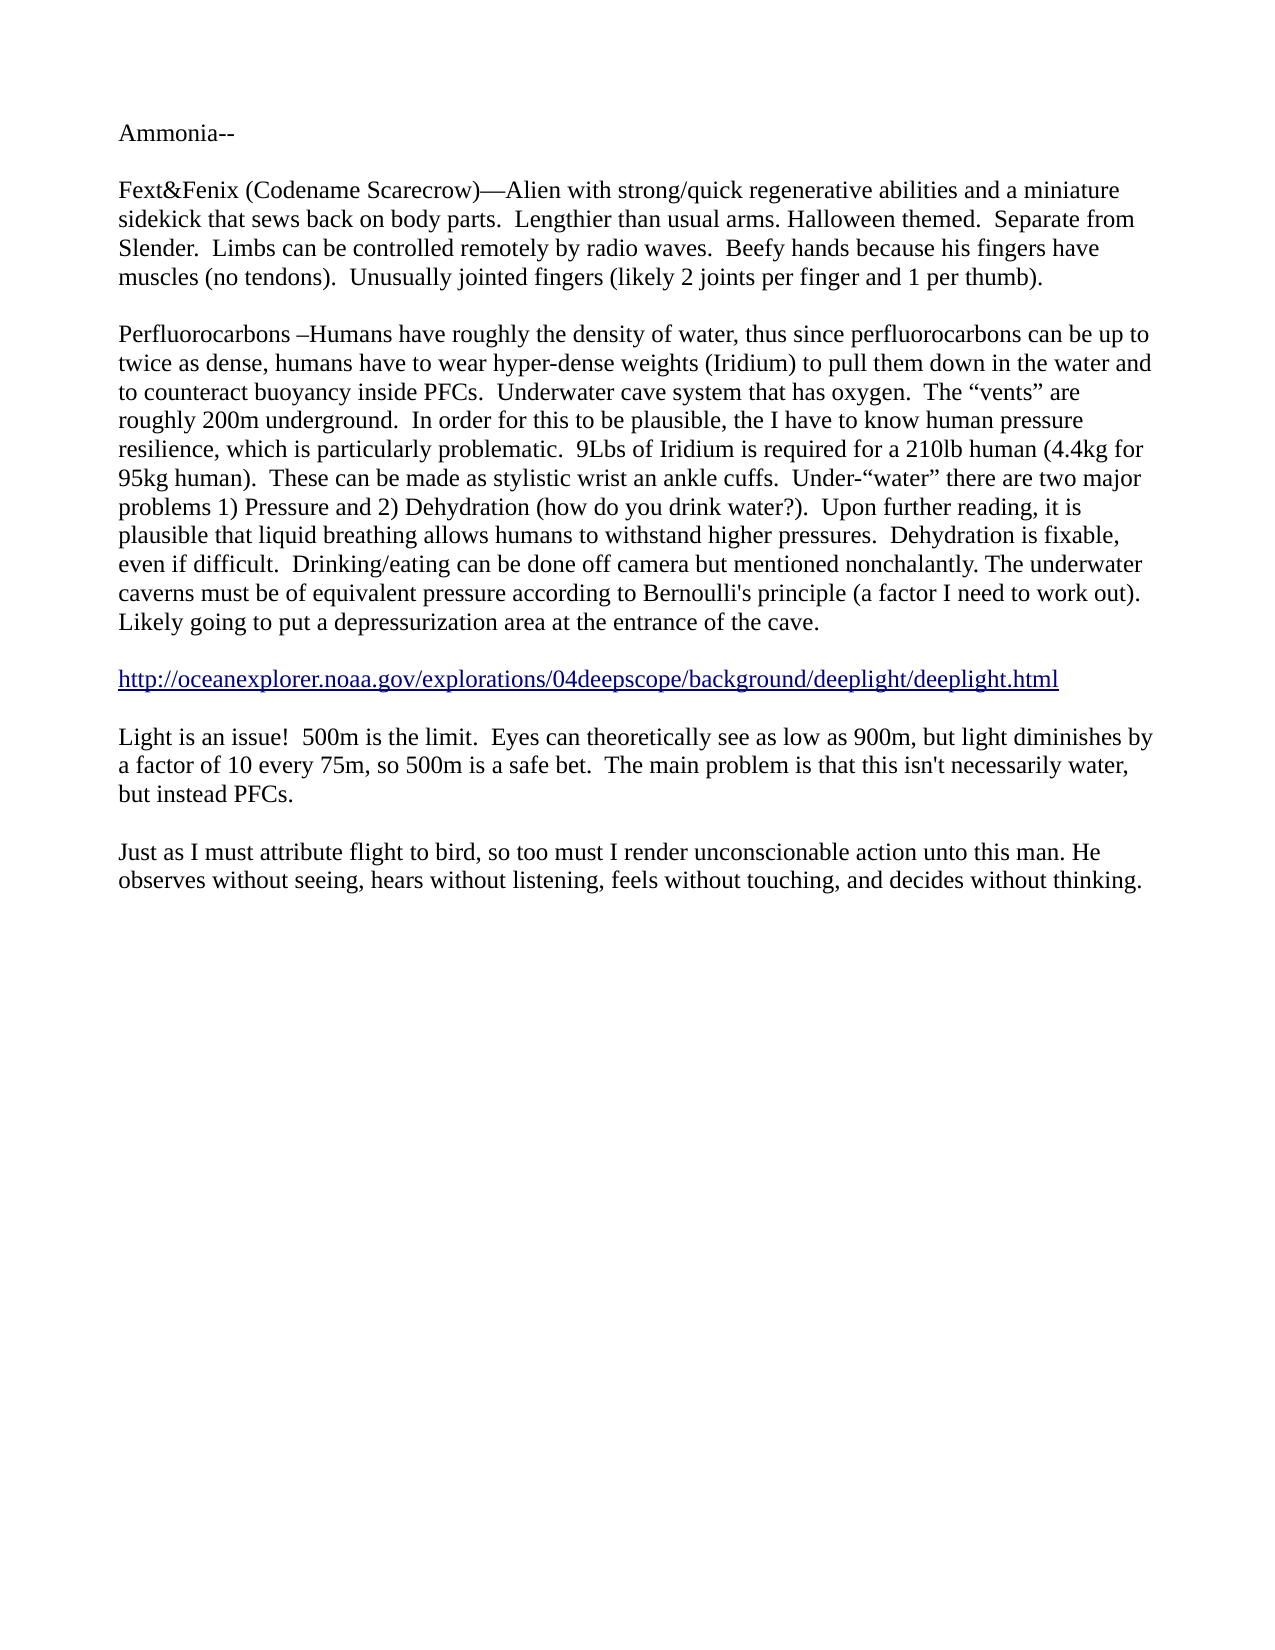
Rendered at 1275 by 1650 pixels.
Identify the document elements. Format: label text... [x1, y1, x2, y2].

text Fext&Fenix (Codename Scarecrow)—Alien with strong/quick regenerative abilities and a miniature sidekick that sews back on body parts. Lengthier than usual arms. Halloween themed. Separate from Slender. Limbs can be controlled remotely by radio waves. Beefy hands because his fingers have muscles (no tendons). Unusually jointed fingers (likely 2 joints per finger and 1 per thumb). [118, 176, 1157, 291]
text http://oceanexplorer.noaa.gov/explorations/04deepscope/background/deeplight/deeplight.html [118, 664, 1157, 693]
text Light is an issue! 500m is the limit. Eyes can theoretically see as low as 900m, but light diminishes by a factor of 10 every 75m, so 500m is a safe bet. The main problem is that this isn't necessarily water, but instead PFCs. [118, 722, 1157, 808]
text Just as I must attribute flight to bird, so too must I render unconscionable action unto this man. He observes without seeing, hears without listening, feels without touching, and decides without thinking. [118, 837, 1157, 894]
text Ammonia-- [118, 118, 1157, 147]
text Perfluorocarbons –Humans have roughly the density of water, thus since perfluorocarbons can be up to twice as dense, humans have to wear hyper-dense weights (Iridium) to pull them down in the water and to counteract buoyancy inside PFCs. Underwater cave system that has oxygen. The “vents” are roughly 200m underground. In order for this to be plausible, the I have to know human pressure resilience, which is particularly problematic. 9Lbs of Iridium is required for a 210lb human (4.4kg for 95kg human). These can be made as stylistic wrist an ankle cuffs. Under-“water” there are two major problems 1) Pressure and 2) Dehydration (how do you drink water?). Upon further reading, it is plausible that liquid breathing allows humans to withstand higher pressures. Dehydration is fixable, even if difficult. Drinking/eating can be done off camera but mentioned nonchalantly. The underwater caverns must be of equivalent pressure according to Bernoulli's principle (a factor I need to work out). Likely going to put a depressurization area at the entrance of the cave. [118, 319, 1157, 636]
